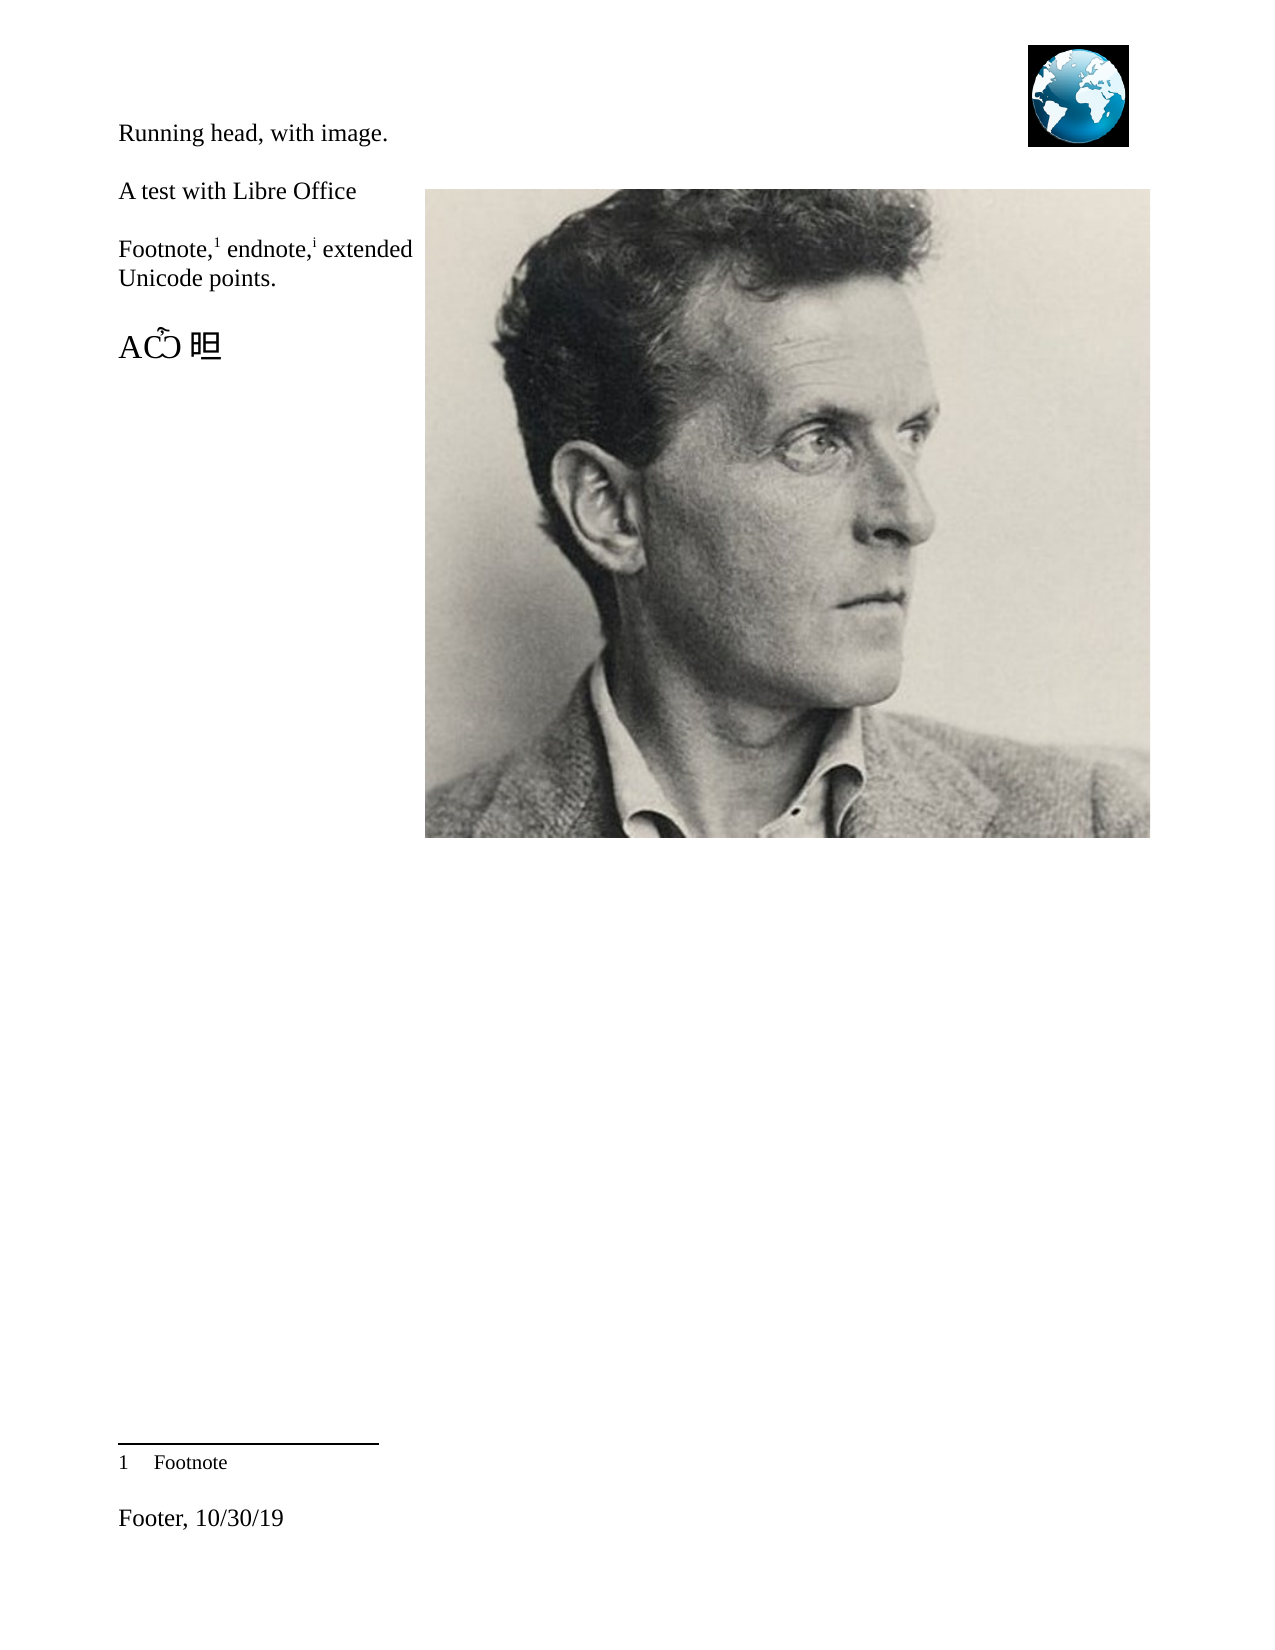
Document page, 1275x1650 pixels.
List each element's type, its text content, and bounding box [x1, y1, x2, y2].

text Footnote, endnote, extended Unicode points. [118, 234, 425, 291]
picture [1028, 45, 1129, 147]
text [1150, 320, 1157, 368]
text Footnote [118, 1449, 1157, 1474]
text A test with Libre Office [118, 176, 1157, 205]
text AѼ㫜 [118, 320, 425, 368]
